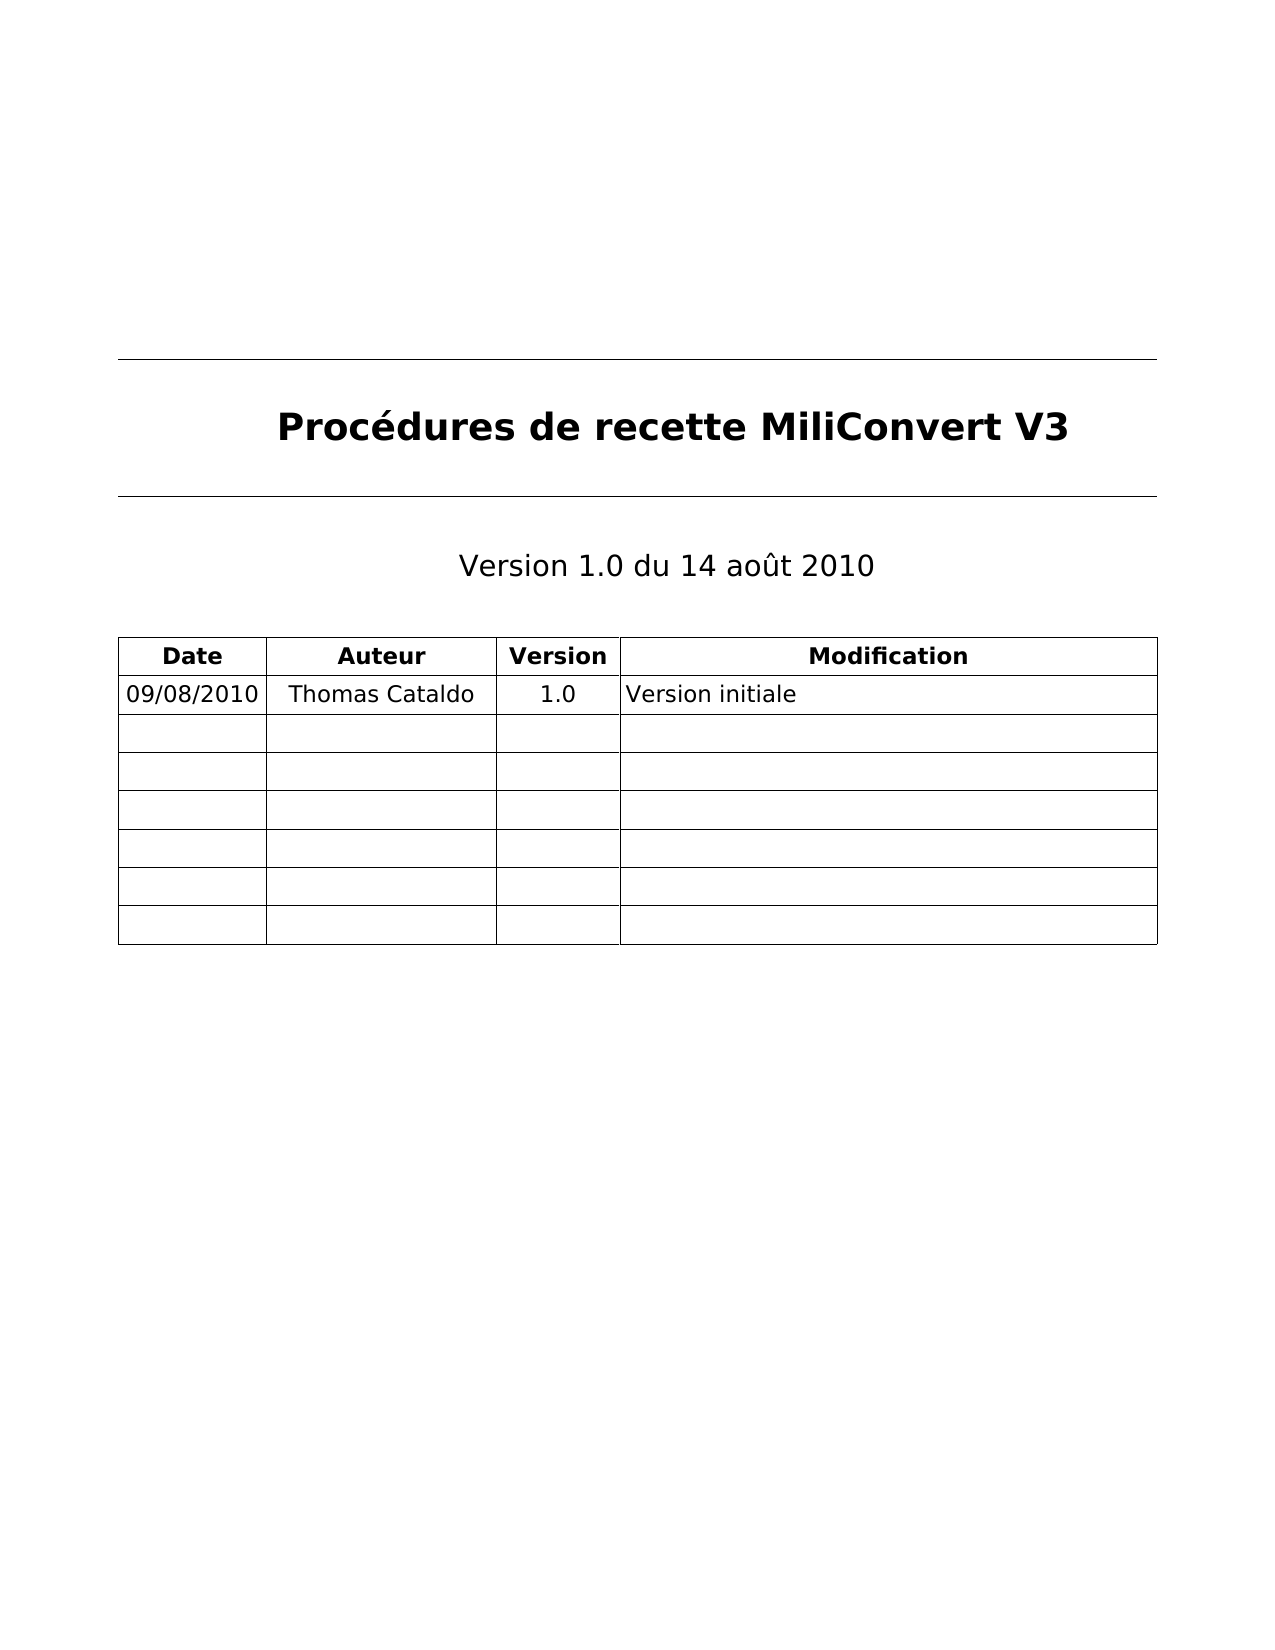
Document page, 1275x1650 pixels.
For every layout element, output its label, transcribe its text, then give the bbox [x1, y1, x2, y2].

table_cell [497, 830, 619, 867]
table_header Version [497, 638, 619, 675]
table_cell [119, 830, 266, 867]
table_cell [621, 868, 1157, 905]
table_cell [497, 868, 619, 905]
table_cell Thomas Cataldo [267, 676, 496, 714]
table_cell [267, 906, 496, 944]
table_cell Version initiale [621, 676, 1157, 714]
table_cell 09/08/2010 [119, 676, 266, 714]
table_cell [267, 753, 496, 790]
table_cell 1.0 [497, 676, 619, 714]
table_cell [119, 906, 266, 944]
table_cell [621, 791, 1157, 829]
table_cell [621, 753, 1157, 790]
table_cell [621, 715, 1157, 752]
table_cell [267, 715, 496, 752]
table_cell [497, 791, 619, 829]
table_cell [267, 791, 496, 829]
table_cell [621, 906, 1157, 944]
table_cell [497, 715, 619, 752]
table_cell [497, 753, 619, 790]
table_header Auteur [267, 638, 496, 675]
table_cell [119, 868, 266, 905]
text Version 1.0 du 14 août 2010 [118, 549, 1157, 583]
table_cell [119, 715, 266, 752]
text Procédures de recette MiliConvert V3 [118, 403, 1157, 449]
table_cell [267, 868, 496, 905]
table_header Modification [621, 638, 1157, 675]
table_cell [267, 830, 496, 867]
table_cell [621, 830, 1157, 867]
table_cell [119, 791, 266, 829]
table_cell [119, 753, 266, 790]
table_header Date [119, 638, 266, 675]
table_cell [497, 906, 619, 944]
